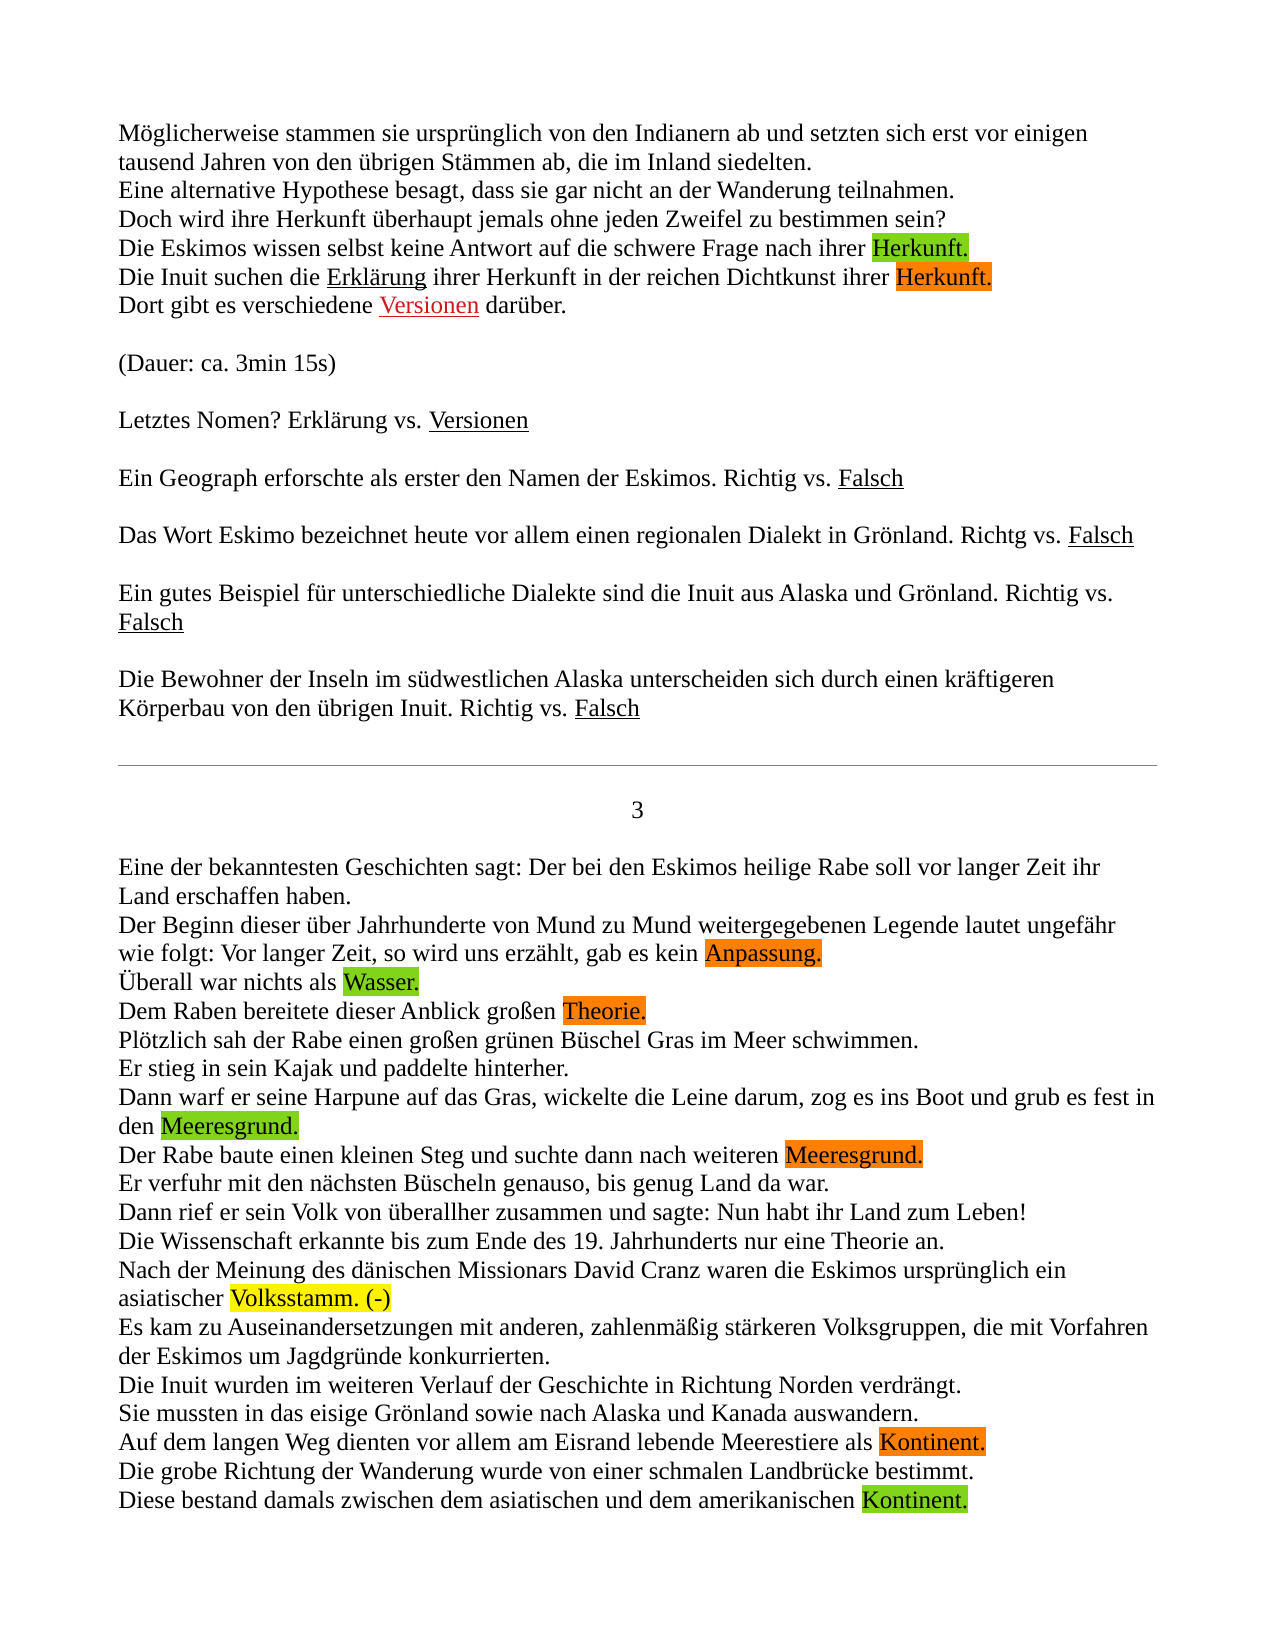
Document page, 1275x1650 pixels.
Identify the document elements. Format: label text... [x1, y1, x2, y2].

text Möglicherweise stammen sie ursprünglich von den Indianern ab und setzten sich erst vor einigen tausend Jahren von den übrigen Stämmen ab, die im Inland siedelten. [118, 118, 1157, 176]
text Eine der bekanntesten Geschichten sagt: Der bei den Eskimos heilige Rabe soll vor langer Zeit ihr Land erschaffen haben. [118, 852, 1157, 910]
text Doch wird ihre Herkunft überhaupt jemals ohne jeden Zweifel zu bestimmen sein? [118, 204, 1157, 233]
text Eine alternative Hypothese besagt, dass sie gar nicht an der Wanderung teilnahmen. [118, 176, 1157, 204]
text Der Beginn dieser über Jahrhunderte von Mund zu Mund weitergegebenen Legende lautet ungefähr wie folgt: Vor langer Zeit, so wird uns erzählt, gab es kein Anpassung. [118, 910, 1157, 967]
text Plötzlich sah der Rabe einen großen grünen Büschel Gras im Meer schwimmen. [118, 1025, 1157, 1053]
text Die Inuit suchen die Erklärung ihrer Herkunft in der reichen Dichtkunst ihrer Herkunft. [118, 262, 1157, 291]
text Dann rief er sein Volk von überallher zusammen und sagte: Nun habt ihr Land zum Leben! [118, 1197, 1157, 1226]
text Ein gutes Beispiel für unterschiedliche Dialekte sind die Inuit aus Alaska und Grönland. Richtig vs. Falsch [118, 578, 1157, 636]
text 3 [118, 795, 1157, 823]
text Sie mussten in das eisige Grönland sowie nach Alaska und Kanada auswandern. [118, 1398, 1157, 1427]
text Dort gibt es verschiedene Versionen darüber. [118, 291, 1157, 319]
text Diese bestand damals zwischen dem asiatischen und dem amerikanischen Kontinent. [118, 1485, 1157, 1513]
text Letztes Nomen? Erklärung vs. Versionen [118, 406, 1157, 434]
text Das Wort Eskimo bezeichnet heute vor allem einen regionalen Dialekt in Grönland. Richtg vs. Falsch [118, 521, 1157, 549]
text Auf dem langen Weg dienten vor allem am Eisrand lebende Meerestiere als Kontinent. [118, 1427, 1157, 1456]
text Die Inuit wurden im weiteren Verlauf der Geschichte in Richtung Norden verdrängt. [118, 1370, 1157, 1398]
text Nach der Meinung des dänischen Missionars David Cranz waren die Eskimos ursprünglich ein asiatischer Volksstamm. (-) [118, 1255, 1157, 1312]
text Der Rabe baute einen kleinen Steg und suchte dann nach weiteren Meeresgrund. [118, 1140, 1157, 1168]
text Die Eskimos wissen selbst keine Antwort auf die schwere Frage nach ihrer Herkunft. [118, 233, 1157, 262]
text Die Bewohner der Inseln im südwestlichen Alaska unterscheiden sich durch einen kräftigeren Körperbau von den übrigen Inuit. Richtig vs. Falsch [118, 664, 1157, 722]
text Überall war nichts als Wasser. [118, 967, 1157, 996]
text Es kam zu Auseinandersetzungen mit anderen, zahlenmäßig stärkeren Volksgruppen, die mit Vorfahren der Eskimos um Jagdgründe konkurrierten. [118, 1312, 1157, 1370]
text (Dauer: ca. 3min 15s) [118, 348, 1157, 377]
text Die grobe Richtung der Wanderung wurde von einer schmalen Landbrücke bestimmt. [118, 1456, 1157, 1485]
text Er stieg in sein Kajak und paddelte hinterher. [118, 1053, 1157, 1082]
text Er verfuhr mit den nächsten Büscheln genauso, bis genug Land da war. [118, 1168, 1157, 1197]
text Dann warf er seine Harpune auf das Gras, wickelte die Leine darum, zog es ins Boot und grub es fest in den Meeresgrund. [118, 1082, 1157, 1140]
text Die Wissenschaft erkannte bis zum Ende des 19. Jahrhunderts nur eine Theorie an. [118, 1226, 1157, 1255]
text Dem Raben bereitete dieser Anblick großen Theorie. [118, 996, 1157, 1025]
text Ein Geograph erforschte als erster den Namen der Eskimos. Richtig vs. Falsch [118, 463, 1157, 492]
